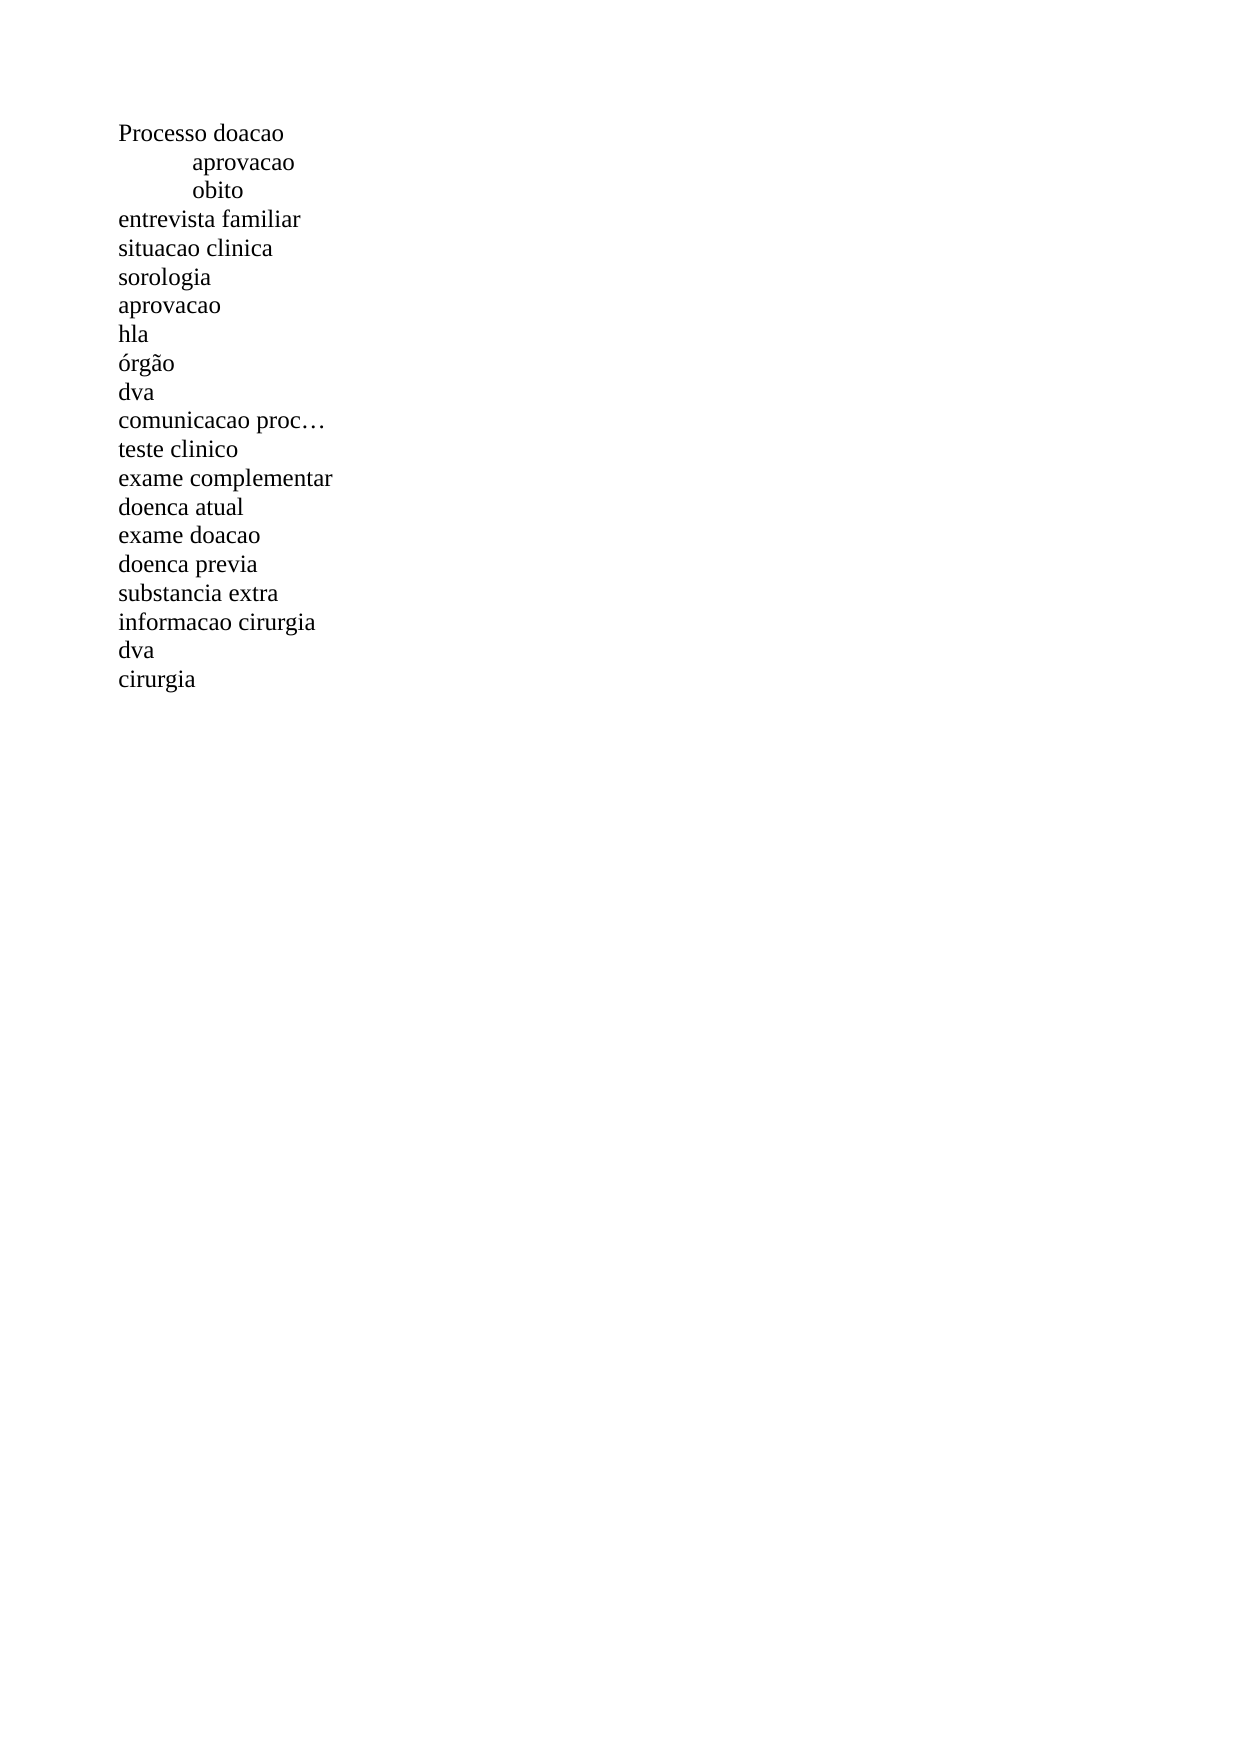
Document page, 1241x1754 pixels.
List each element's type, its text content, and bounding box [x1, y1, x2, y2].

text situacao clinica [118, 233, 1122, 262]
text hla [118, 319, 1122, 348]
text Processo doacao [118, 118, 1122, 147]
text obito [118, 176, 1122, 204]
text órgão [118, 348, 1122, 377]
text exame doacao [118, 521, 1122, 549]
text doenca previa [118, 549, 1122, 578]
text informacao cirurgia [118, 607, 1122, 636]
text teste clinico [118, 434, 1122, 463]
text entrevista familiar [118, 204, 1122, 233]
text substancia extra [118, 578, 1122, 607]
text aprovacao [118, 147, 1122, 176]
text cirurgia [118, 664, 1122, 693]
text aprovacao [118, 291, 1122, 319]
text comunicacao proc… [118, 406, 1122, 434]
text dva [118, 636, 1122, 664]
text doenca atual [118, 492, 1122, 521]
text sorologia [118, 262, 1122, 291]
text exame complementar [118, 463, 1122, 492]
text dva [118, 377, 1122, 406]
